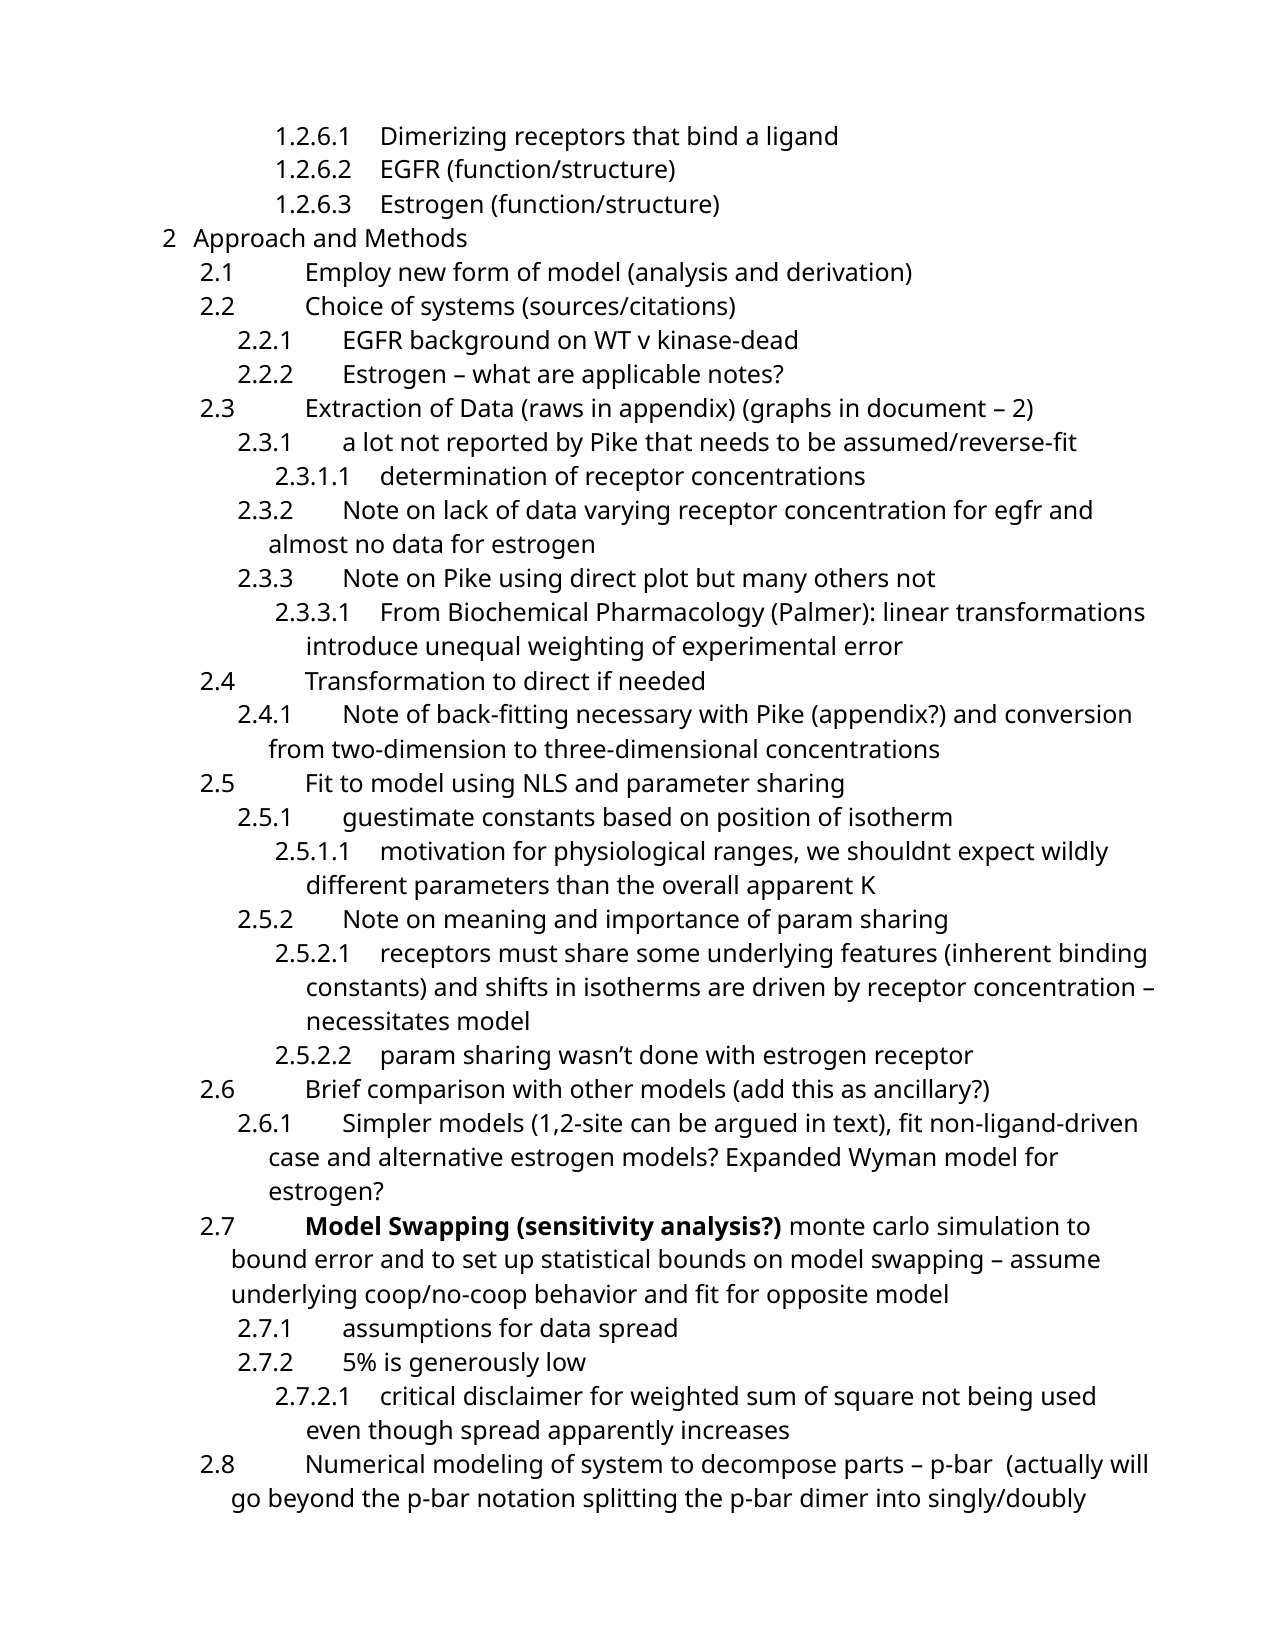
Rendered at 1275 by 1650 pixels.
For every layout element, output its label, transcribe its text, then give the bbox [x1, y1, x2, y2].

list Note on lack of data varying receptor concentration for egfr and almost no data for estrogen [231, 493, 1157, 561]
list Model Swapping (sensitivity analysis?) monte carlo simulation to bound error and to set up statistical bounds on model swapping – assume underlying coop/no-coop behavior and fit for opposite model [193, 1208, 1157, 1310]
list a lot not reported by Pike that needs to be assumed/reverse-fit [231, 425, 1157, 459]
list From Biochemical Pharmacology (Palmer): linear transformations introduce unequal weighting of experimental error [268, 595, 1157, 663]
list Fit to model using NLS and parameter sharing [193, 765, 1157, 799]
list Note on Pike using direct plot but many others not [231, 561, 1157, 595]
list receptors must share some underlying features (inherent binding constants) and shifts in isotherms are driven by receptor concentration – necessitates model [268, 936, 1157, 1038]
list Approach and Methods [156, 220, 1157, 254]
list Dimerizing receptors that bind a ligand [268, 118, 1157, 152]
list critical disclaimer for weighted sum of square not being used even though spread apparently increases [268, 1378, 1157, 1447]
list Numerical modeling of system to decompose parts – p-bar (actually will go beyond the p-bar notation splitting the p-bar dimer into singly/doubly [193, 1447, 1157, 1515]
list guestimate constants based on position of isotherm [231, 799, 1157, 833]
list Employ new form of model (analysis and derivation) [193, 254, 1157, 288]
list Note on meaning and importance of param sharing [231, 902, 1157, 936]
list 5% is generously low [231, 1344, 1157, 1378]
list Note of back-fitting necessary with Pike (appendix?) and conversion from two-dimension to three-dimensional concentrations [231, 697, 1157, 765]
list Simpler models (1,2-site can be argued in text), fit non-ligand-driven case and alternative estrogen models? Expanded Wyman model for estrogen? [231, 1106, 1157, 1208]
list param sharing wasn’t done with estrogen receptor [268, 1038, 1157, 1072]
list Estrogen (function/structure) [268, 186, 1157, 220]
list motivation for physiological ranges, we shouldnt expect wildly different parameters than the overall apparent K [268, 833, 1157, 902]
list EGFR (function/structure) [268, 152, 1157, 186]
list Brief comparison with other models (add this as ancillary?) [193, 1072, 1157, 1106]
list Choice of systems (sources/citations) [193, 288, 1157, 322]
list Extraction of Data (raws in appendix) (graphs in document – 2) [193, 391, 1157, 425]
list EGFR background on WT v kinase-dead [231, 322, 1157, 357]
list Estrogen – what are applicable notes? [231, 357, 1157, 391]
list Transformation to direct if needed [193, 663, 1157, 697]
list determination of receptor concentrations [268, 459, 1157, 493]
list assumptions for data spread [231, 1310, 1157, 1344]
